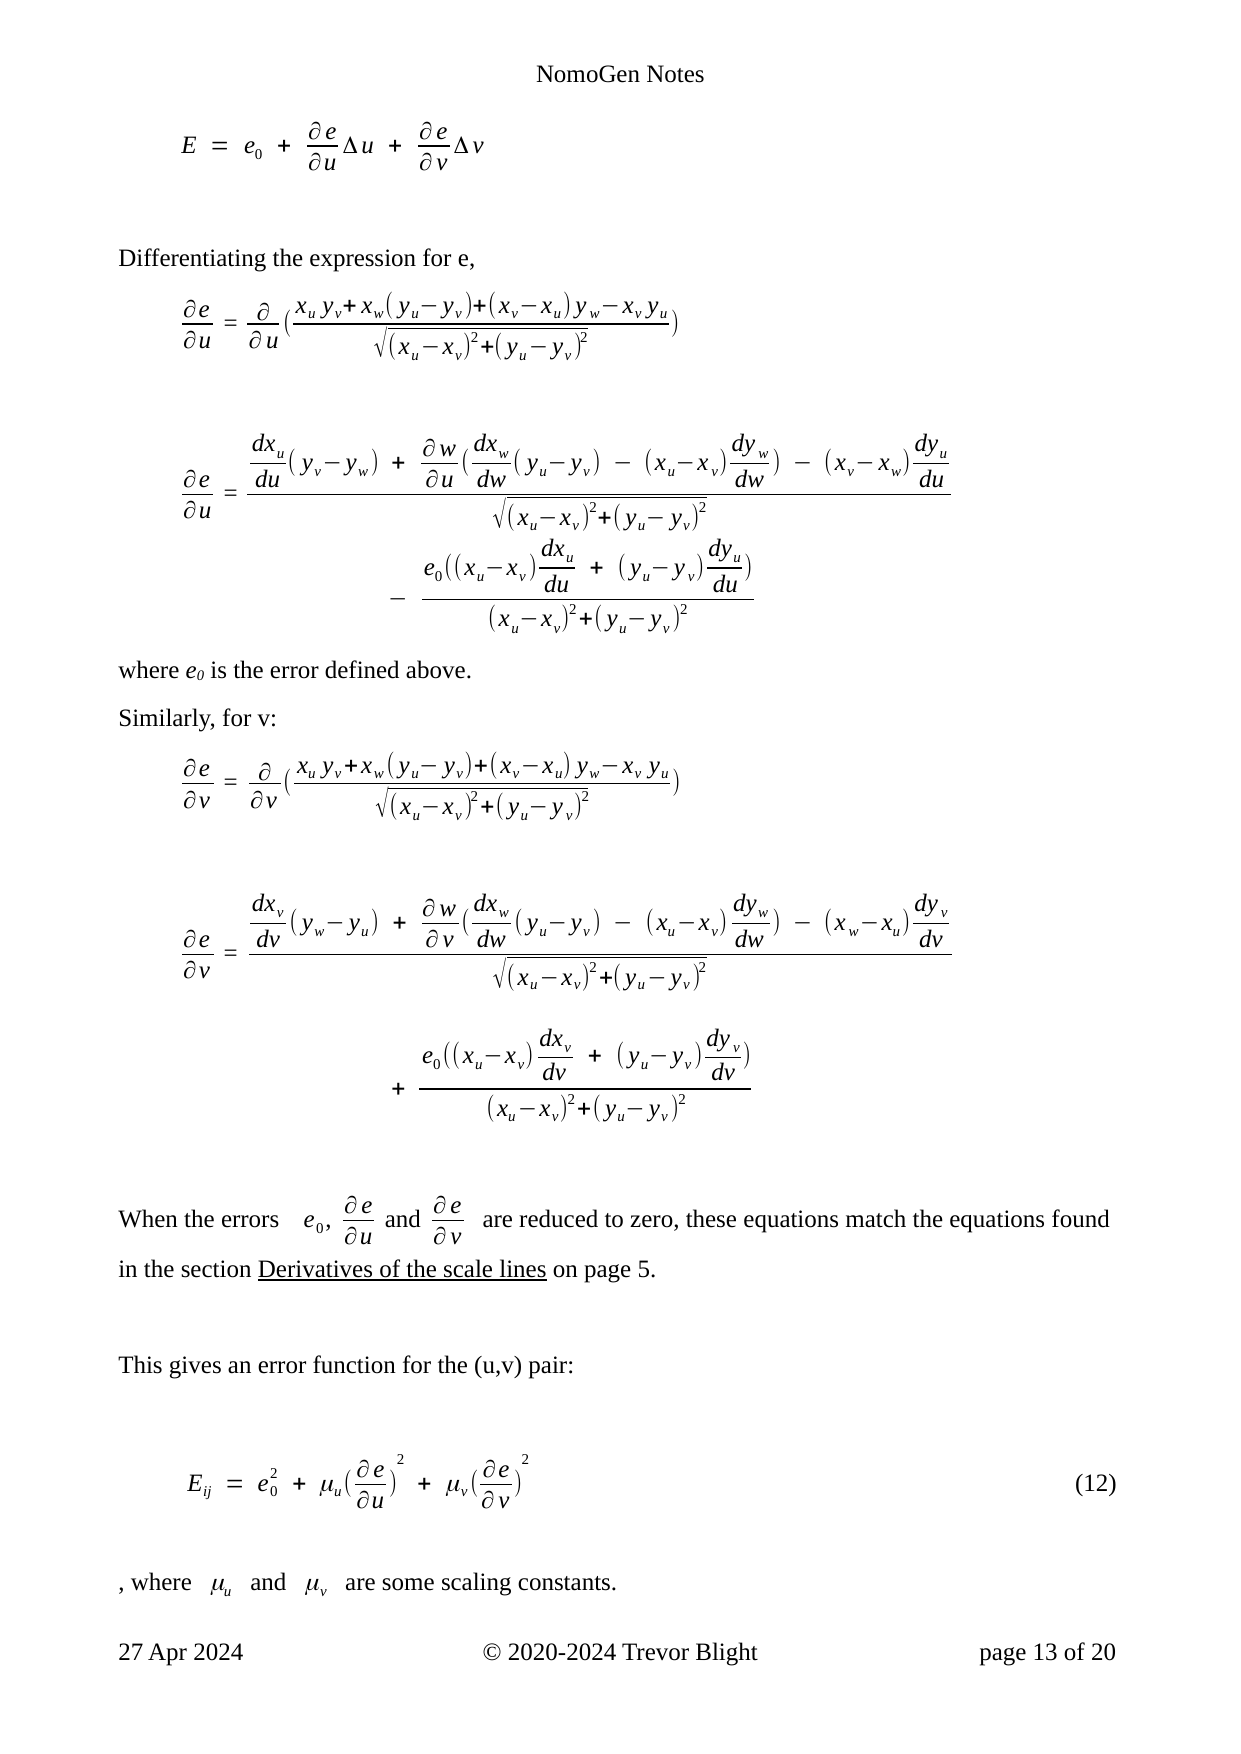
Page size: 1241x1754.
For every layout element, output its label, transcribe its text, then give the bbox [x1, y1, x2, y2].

text This gives an error function for the (u,v) pair: [118, 1350, 1122, 1378]
text where e0 is the error defined above. [118, 655, 1122, 684]
text Similarly, for v: [118, 703, 1122, 731]
text Differentiating the expression for e, [118, 243, 1122, 271]
text When the errors are reduced to zero, these equations match the equations found in the section Derivatives of the scale lines on page 5. [118, 1191, 1122, 1283]
text , whereandare some scaling constants. [118, 1567, 1122, 1599]
table_header [118, 1445, 1010, 1519]
table_header (12) [1010, 1445, 1122, 1519]
